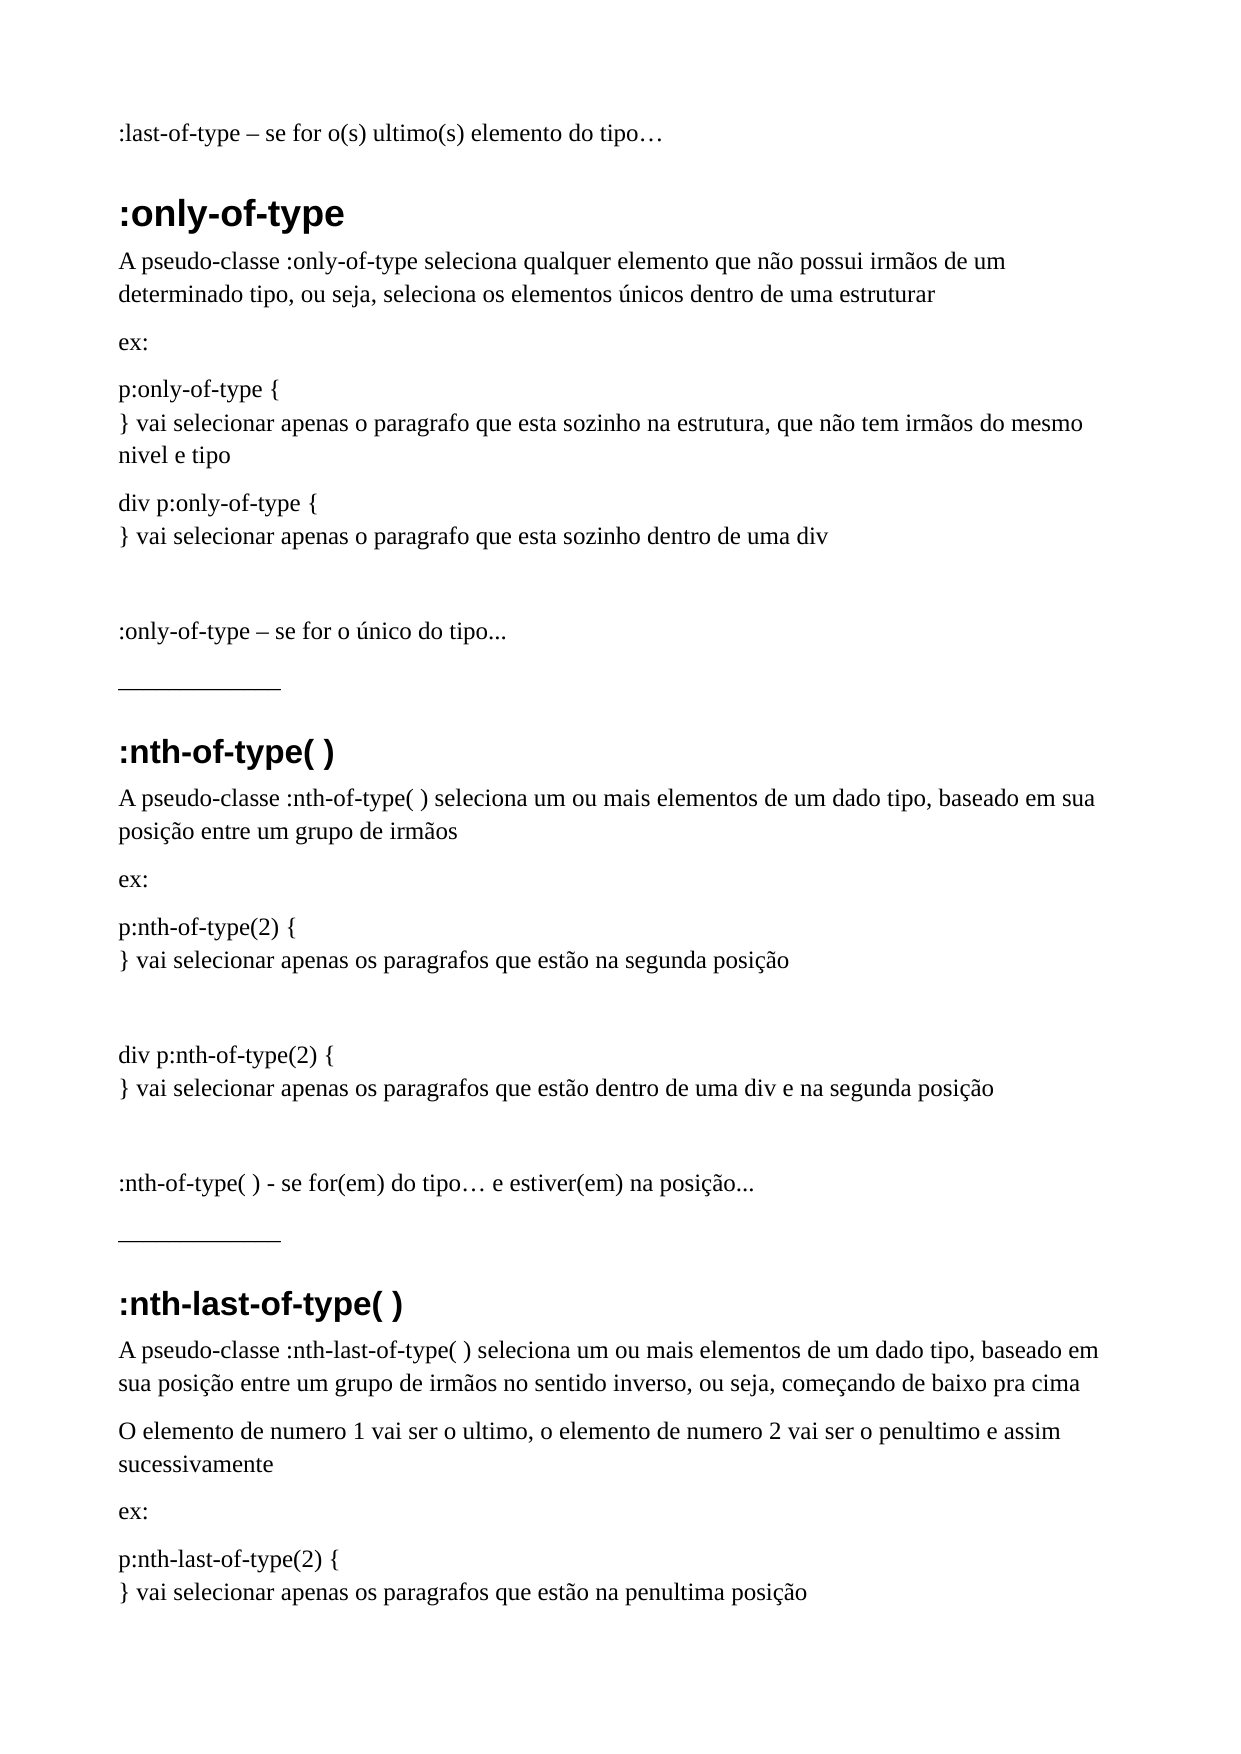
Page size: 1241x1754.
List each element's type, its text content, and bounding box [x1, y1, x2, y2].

text p:nth-last-of-type(2) { } vai selecionar apenas os paragrafos que estão na penultima posição [118, 1544, 1122, 1606]
subtitle :nth-of-type( ) [118, 732, 1122, 771]
text :last-of-type – se for o(s) ultimo(s) elemento do tipo… [118, 118, 1122, 147]
text A pseudo-classe :nth-last-of-type( ) seleciona um ou mais elementos de um dado tipo, baseado em sua posição entre um grupo de irmãos no sentido inverso, ou seja, começando de baixo pra cima [118, 1335, 1122, 1397]
text A pseudo-classe :only-of-type seleciona qualquer elemento que não possui irmãos de um determinado tipo, ou seja, seleciona os elementos únicos dentro de uma estruturar [118, 246, 1122, 308]
text ex: [118, 327, 1122, 356]
text A pseudo-classe :nth-of-type( ) seleciona um ou mais elementos de um dado tipo, baseado em sua posição entre um grupo de irmãos [118, 783, 1122, 845]
text p:only-of-type { } vai selecionar apenas o paragrafo que esta sozinho na estrutura, que não tem irmãos do mesmo nivel e tipo [118, 374, 1122, 469]
text div p:nth-of-type(2) { } vai selecionar apenas os paragrafos que estão dentro de uma div e na segunda posição [118, 1040, 1122, 1102]
text :nth-of-type( ) - se for(em) do tipo… e estiver(em) na posição... [118, 1168, 1122, 1197]
text p:nth-of-type(2) { } vai selecionar apenas os paragrafos que estão na segunda posição [118, 912, 1122, 973]
text ex: [118, 864, 1122, 893]
text _____________ [118, 1216, 1122, 1244]
text div p:only-of-type { } vai selecionar apenas o paragrafo que esta sozinho dentro de uma div [118, 488, 1122, 550]
text :only-of-type – se for o único do tipo... [118, 616, 1122, 645]
subtitle :only-of-type [118, 191, 1122, 234]
subtitle :nth-last-of-type( ) [118, 1284, 1122, 1323]
text _____________ [118, 664, 1122, 693]
text ex: [118, 1496, 1122, 1525]
text O elemento de numero 1 vai ser o ultimo, o elemento de numero 2 vai ser o penultimo e assim sucessivamente [118, 1416, 1122, 1477]
